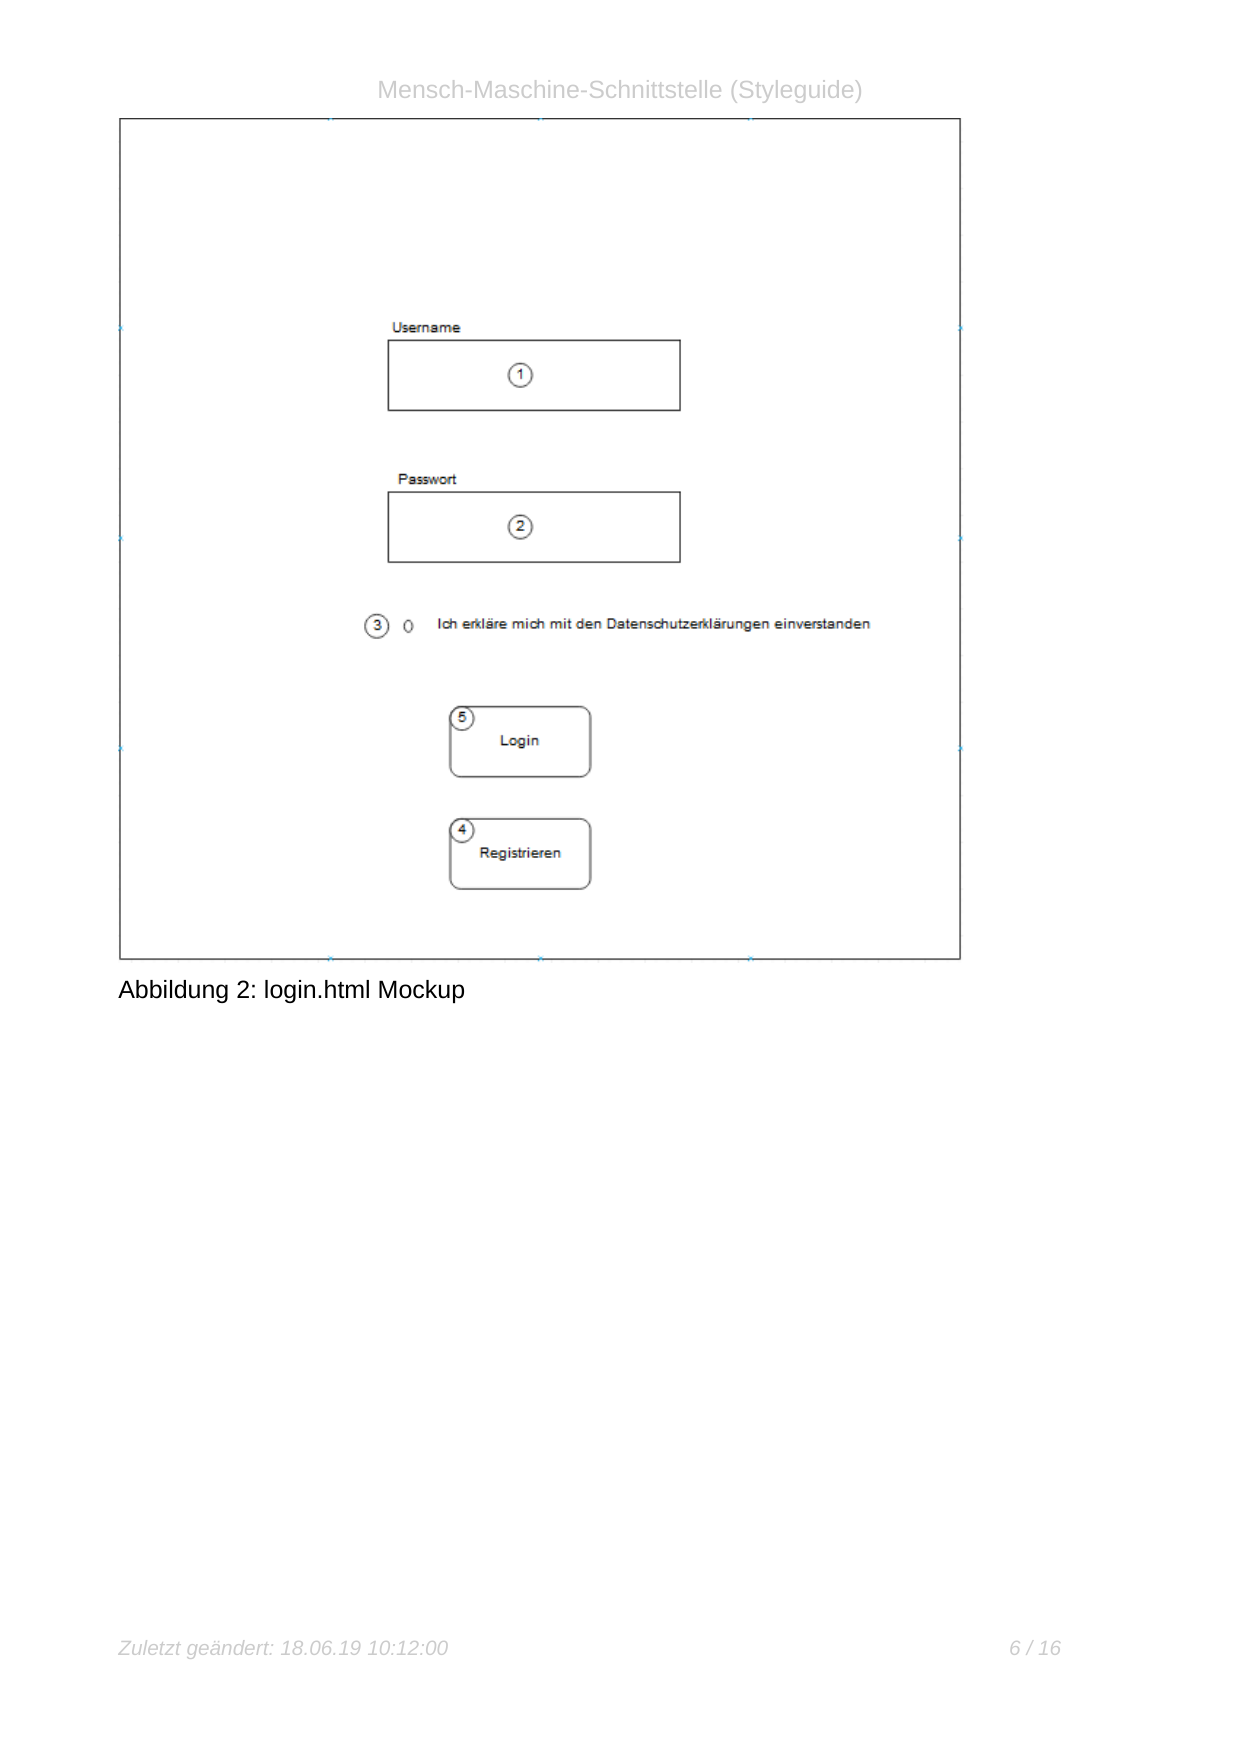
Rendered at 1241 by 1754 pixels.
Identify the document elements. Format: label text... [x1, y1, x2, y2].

text Abbildung 2: login.html Mockup [118, 975, 1122, 1003]
